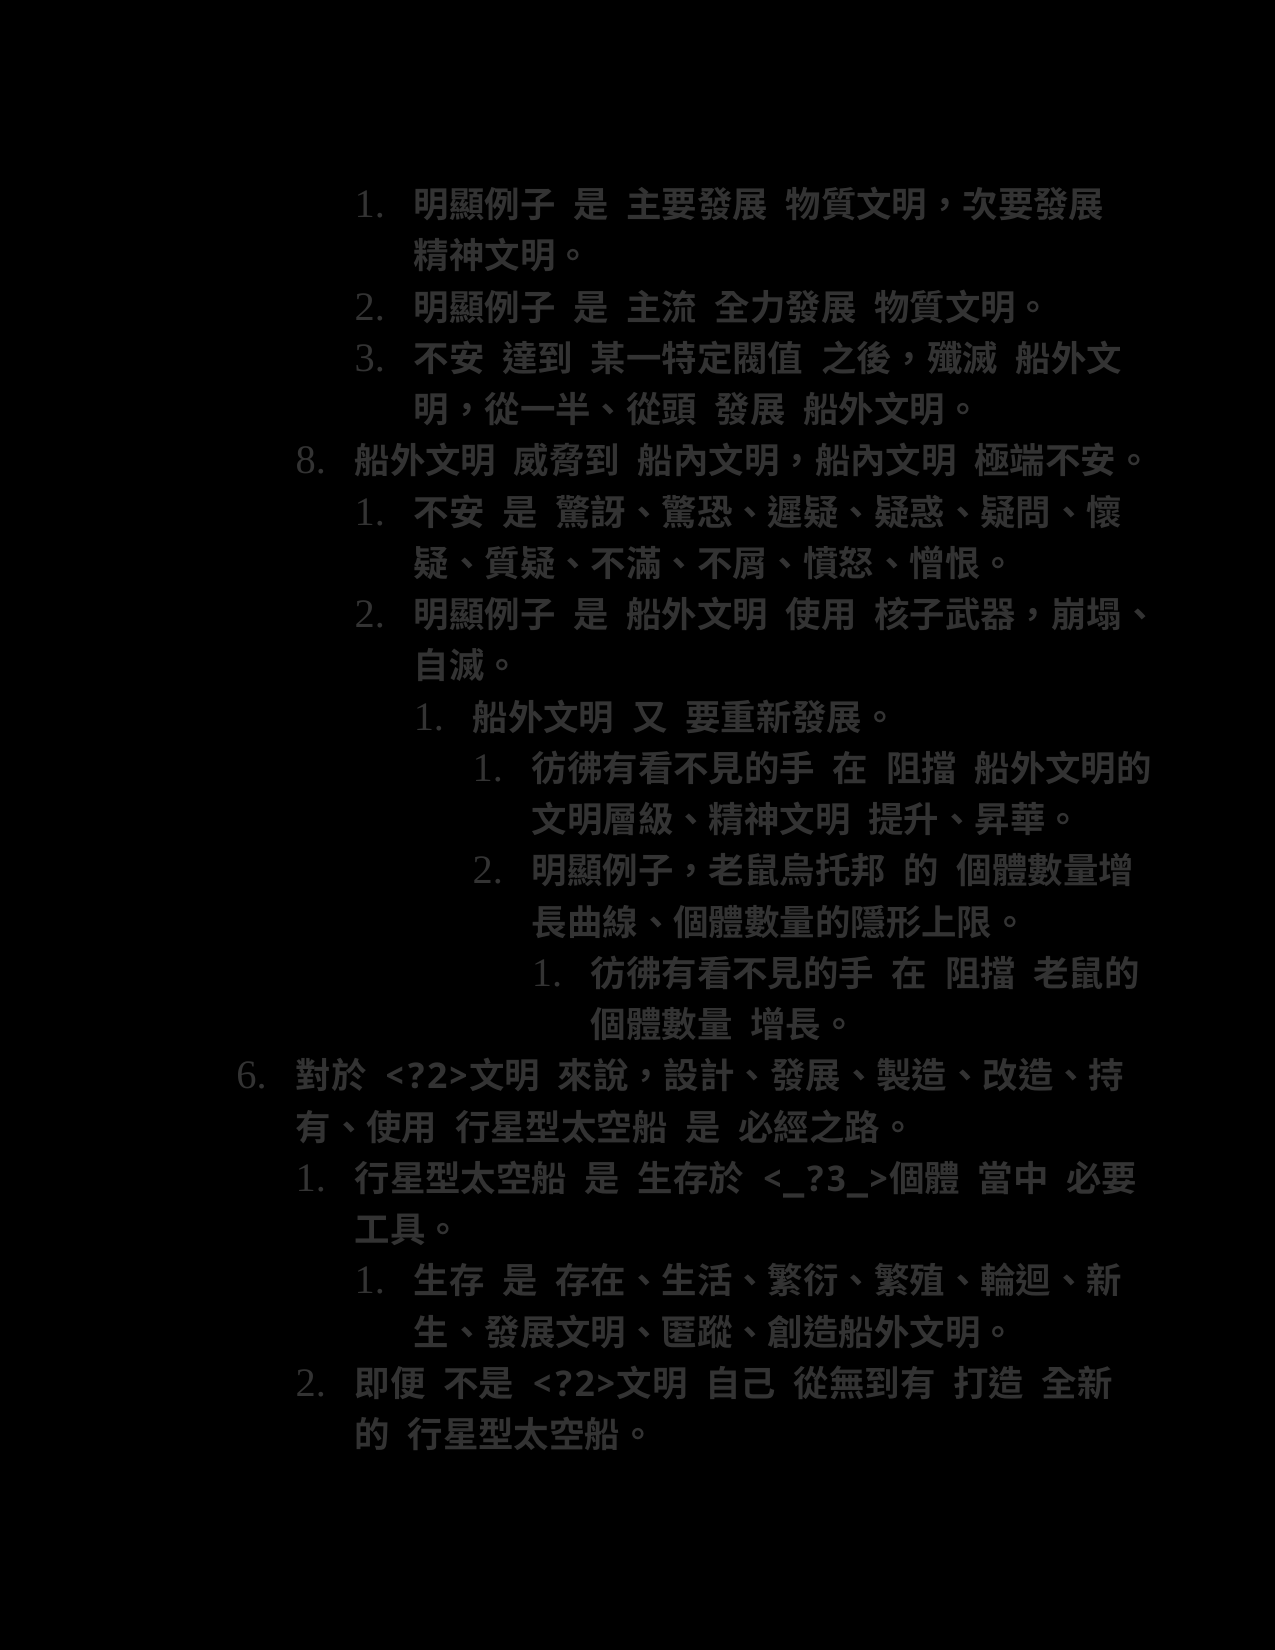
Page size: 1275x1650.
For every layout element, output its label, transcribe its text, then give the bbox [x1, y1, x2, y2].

list 船外文明 威脅到 船內文明，船內文明 極端不安。 [295, 433, 1157, 484]
list 明顯例子 是 船外文明 使用 核子武器，崩塌、自滅。 [354, 586, 1157, 689]
list 對於 <?2>文明 來說，設計、發展、製造、改造、持有、使用 行星型太空船 是 必經之路。 [236, 1048, 1157, 1150]
list 明顯例子 是 主流 全力發展 物質文明。 [354, 279, 1157, 330]
list 生存 是 存在、生活、繁衍、繁殖、輪迴、新生、發展文明、匿蹤、創造船外文明。 [354, 1253, 1157, 1355]
list 明顯例子，老鼠烏托邦 的 個體數量增長曲線、個體數量的隱形上限。 [472, 843, 1157, 945]
list 行星型太空船 是 生存於 <_?3_>個體 當中 必要工具。 [295, 1150, 1157, 1253]
list 明顯例子 是 主要發展 物質文明，次要發展 精神文明。 [354, 176, 1157, 279]
list 船外文明 又 要重新發展。 [413, 689, 1157, 740]
list 不安 達到 某一特定閥值 之後，殲滅 船外文明，從一半、從頭 發展 船外文明。 [354, 330, 1157, 433]
list 彷彿有看不見的手 在 阻擋 老鼠的 個體數量 增長。 [532, 945, 1157, 1048]
list 不安 是 驚訝、驚恐、遲疑、疑惑、疑問、懷疑、質疑、不滿、不屑、憤怒、憎恨。 [354, 484, 1157, 586]
list 彷彿有看不見的手 在 阻擋 船外文明的 文明層級、精神文明 提升、昇華。 [472, 740, 1157, 843]
list 即便 不是 <?2>文明 自己 從無到有 打造 全新 的 行星型太空船。 [295, 1355, 1157, 1458]
